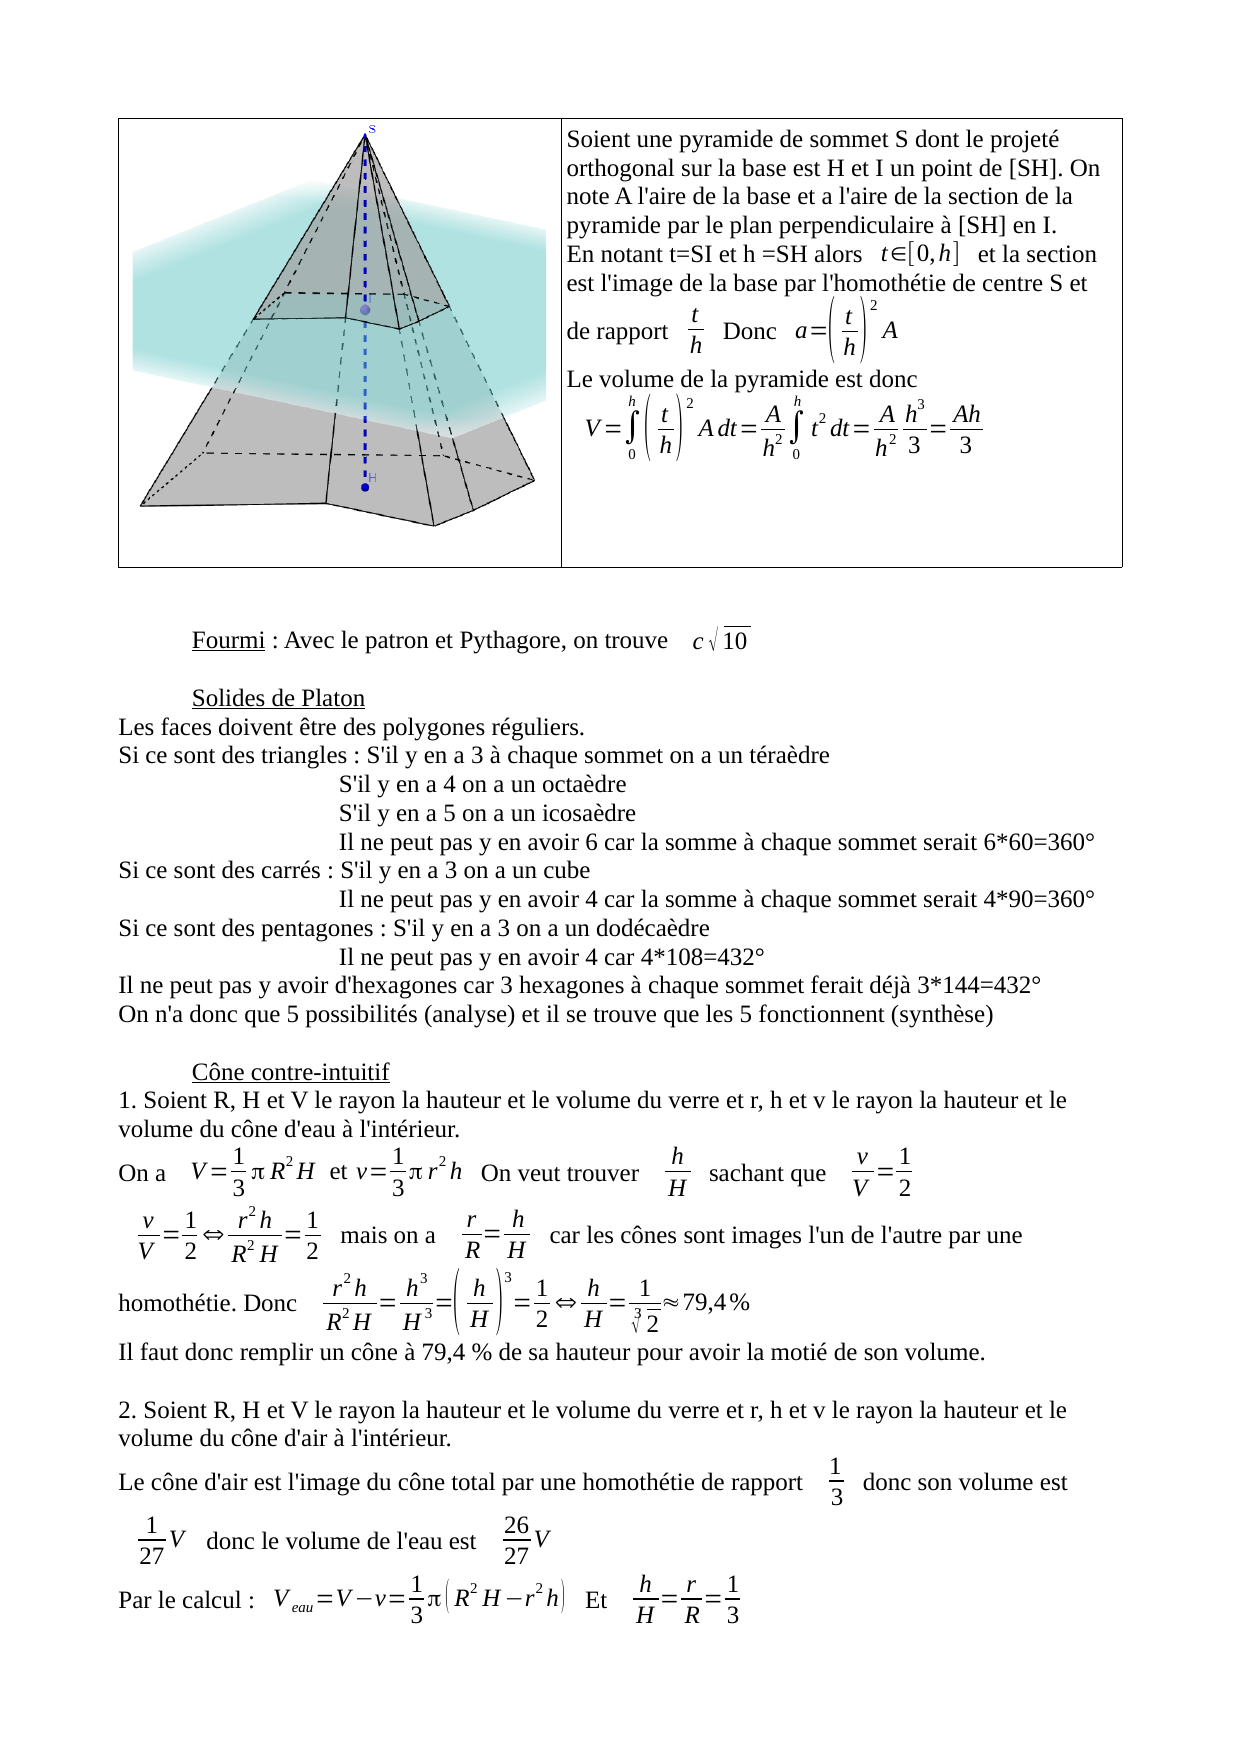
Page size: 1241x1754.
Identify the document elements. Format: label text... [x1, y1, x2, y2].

text Il ne peut pas y en avoir 4 car la somme à chaque sommet serait 4*90=360° [118, 884, 1122, 913]
text S'il y en a 5 on a un icosaèdre [118, 798, 1122, 827]
text Il ne peut pas y en avoir 6 car la somme à chaque sommet serait 6*60=360° [118, 827, 1122, 856]
text On a On veut trouver sachant que [118, 1143, 1122, 1202]
text Cône contre-intuitif [118, 1057, 1122, 1086]
text Solides de Platon [118, 683, 1122, 712]
text 1. Soient R, H et V le rayon la hauteur et le volume du verre et r, h et v le rayon la hauteur et le volume du cône d'eau à l'intérieur. [118, 1086, 1122, 1143]
text Si ce sont des pentagones : S'il y en a 3 on a un dodécaèdre [118, 913, 1122, 942]
text 2. Soient R, H et V le rayon la hauteur et le volume du verre et r, h et v le rayon la hauteur et le volume du cône d'air à l'intérieur. [118, 1395, 1122, 1452]
text Il faut donc remplir un cône à 79,4 % de sa hauteur pour avoir la motié de son volume. [118, 1337, 1122, 1366]
text On n'a donc que 5 possibilités (analyse) et il se trouve que les 5 fonctionnent (synthèse) [118, 999, 1122, 1028]
table_header [119, 119, 561, 532]
text Le cône d'air est l'image du cône total par une homothétie de rapport donc son volume est donc le volume de l'eau est [118, 1452, 1122, 1570]
table_header [119, 533, 561, 567]
text Fourmi : Avec le patron et Pythagore, on trouve [118, 624, 1122, 654]
text Si ce sont des carrés : S'il y en a 3 on a un cube [118, 856, 1122, 884]
table_header Soient une pyramide de sommet S dont le projeté orthogonal sur la base est H et I un point de [SH]. On note A l'aire de la base et a l'aire de la section de la pyramide par le plan perpendiculaire à [SH] en I. En notant t=SI et h =SH alorset la section est l'image de la base par l'homothétie de centre S et de rapportDonc Le volume de la pyramide est donc [562, 119, 1122, 567]
text mais on a car les cônes sont images l'un de l'autre par une homothétie. Donc [118, 1202, 1122, 1337]
text Les faces doivent être des polygones réguliers. [118, 712, 1122, 741]
text Si ce sont des triangles : S'il y en a 3 à chaque sommet on a un téraèdre [118, 741, 1122, 769]
text Il ne peut pas y en avoir 4 car 4*108=432° [118, 942, 1122, 971]
text Par le calcul :Et [118, 1570, 1122, 1629]
picture [132, 123, 547, 533]
text Il ne peut pas y avoir d'hexagones car 3 hexagones à chaque sommet ferait déjà 3*144=432° [118, 971, 1122, 999]
text S'il y en a 4 on a un octaèdre [118, 769, 1122, 798]
